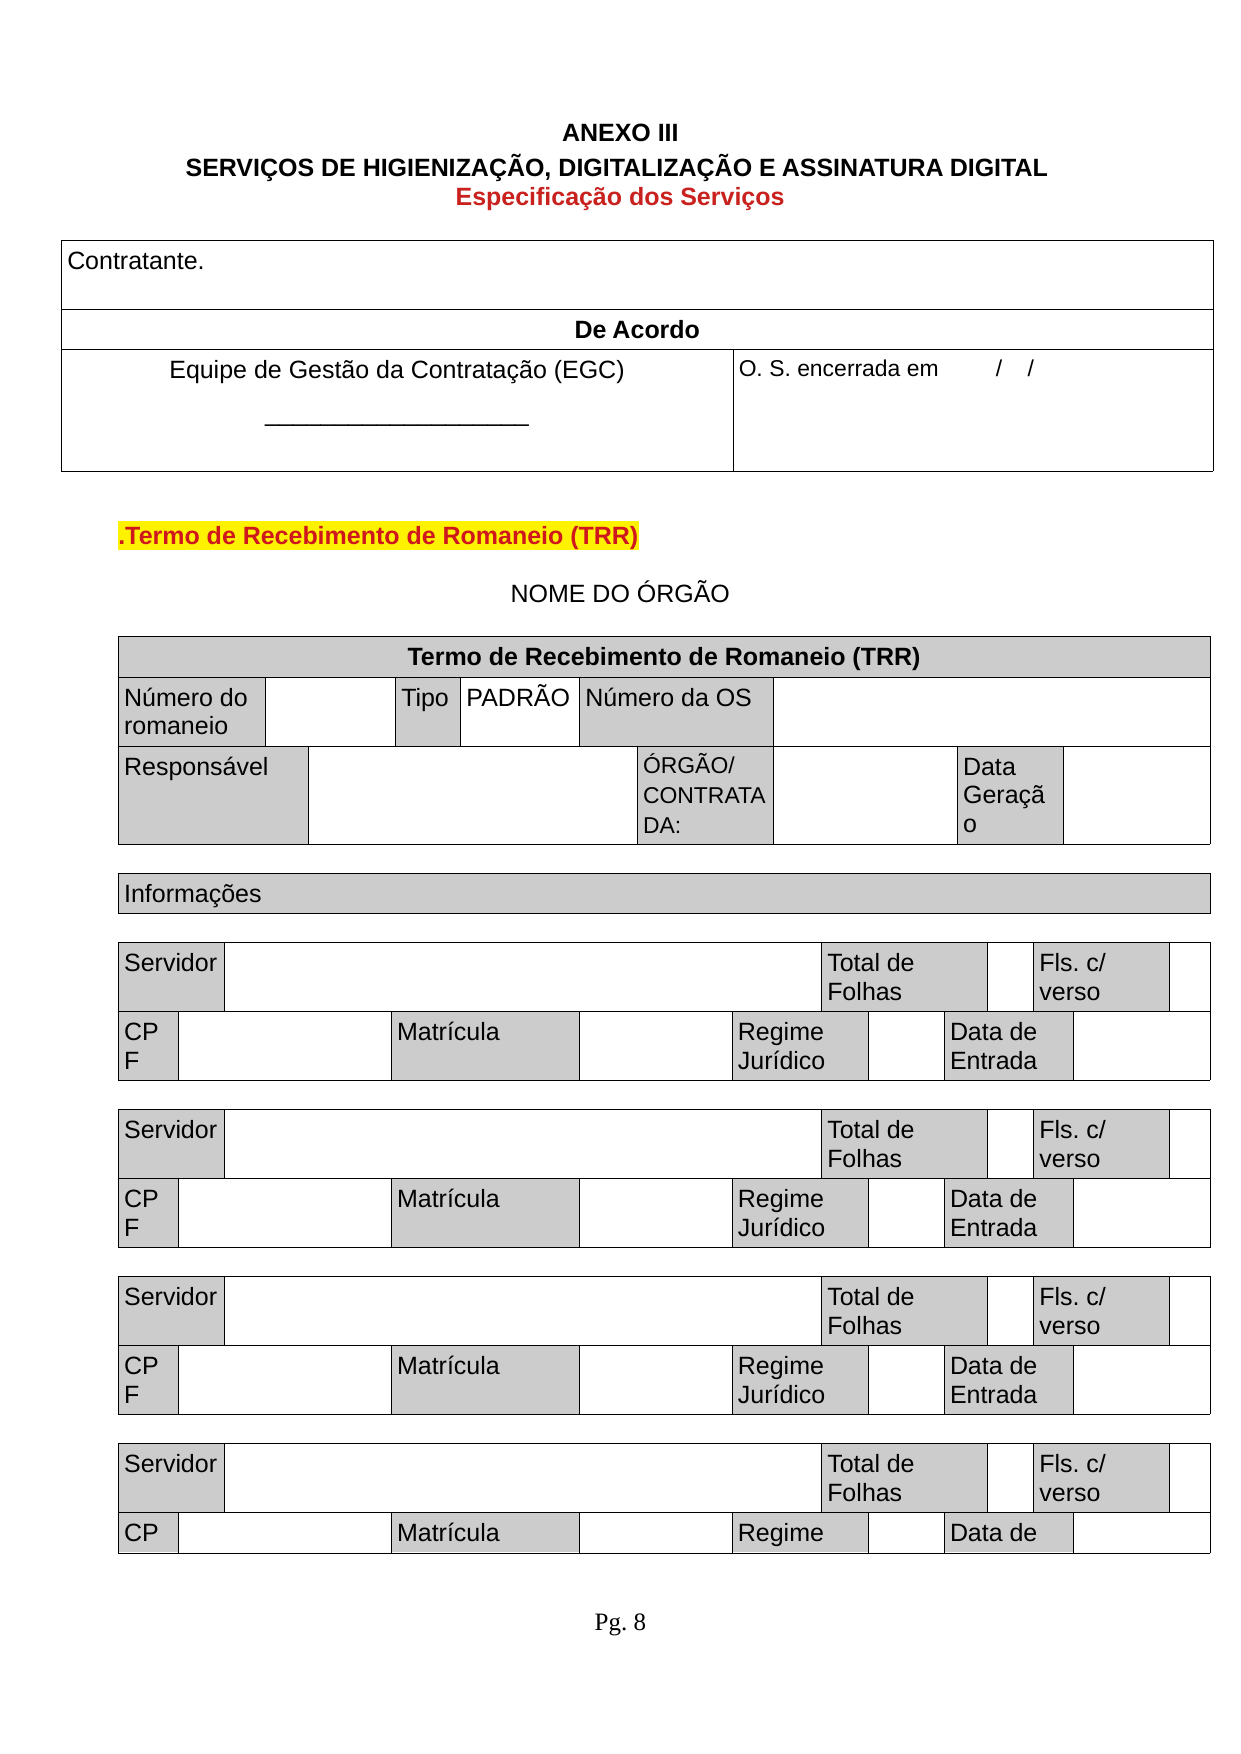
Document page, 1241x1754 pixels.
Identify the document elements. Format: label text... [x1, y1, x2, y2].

table_cell Matrícula [392, 1012, 579, 1080]
table_header Total de Folhas [822, 943, 987, 1011]
table_header [225, 1444, 821, 1512]
table_cell [266, 678, 395, 746]
table_cell CPF [119, 1179, 178, 1247]
table_cell [580, 1513, 732, 1552]
table_cell Regime Jurídico [733, 1012, 868, 1080]
table_header [988, 943, 1033, 1011]
table_cell Data de Entrada [945, 1012, 1073, 1080]
table_header [1170, 943, 1210, 1011]
table_cell Regime [733, 1513, 868, 1552]
table_cell [1074, 1179, 1210, 1247]
table_cell Data Geração [958, 747, 1063, 844]
table_header [225, 1277, 821, 1345]
table_cell Tipo [396, 678, 460, 746]
table_cell [869, 1012, 944, 1080]
table_cell Equipe de Gestão da Contratação (EGC) ___________________ [62, 350, 733, 471]
table_cell [580, 1012, 732, 1080]
table_cell [1074, 1513, 1210, 1552]
table_cell CPF [119, 1346, 178, 1414]
table_cell [774, 747, 957, 844]
table_cell [580, 1346, 732, 1414]
table_header [988, 1110, 1033, 1178]
table_header Servidor [119, 943, 224, 1011]
table_header [988, 1277, 1033, 1345]
table_cell [1064, 747, 1210, 844]
table_cell Regime Jurídico [733, 1346, 868, 1414]
table_header [225, 1110, 821, 1178]
table_header Total de Folhas [822, 1110, 987, 1178]
table_cell Matrícula [392, 1179, 579, 1247]
table_cell Número do romaneio [119, 678, 265, 746]
table_header Fls. c/ verso [1034, 1444, 1169, 1512]
table_cell PADRÃO [461, 678, 579, 746]
table_header [1170, 1277, 1210, 1345]
table_cell Responsável [119, 747, 308, 844]
table_header [1170, 1444, 1210, 1512]
table_cell De Acordo [62, 310, 1213, 349]
table_cell Contratante. [62, 241, 1213, 309]
table_cell [869, 1179, 944, 1247]
table_cell [1074, 1346, 1210, 1414]
table_header Termo de Recebimento de Romaneio (TRR) [119, 637, 1210, 677]
table_cell [580, 1179, 732, 1247]
table_cell [179, 1012, 391, 1080]
table_header [1170, 1110, 1210, 1178]
text .Termo de Recebimento de Romaneio (TRR) [118, 521, 1122, 550]
table_cell [869, 1513, 944, 1552]
table_cell [179, 1513, 391, 1552]
text NOME DO ÓRGÃO [118, 579, 1122, 608]
table_cell CP [119, 1513, 178, 1552]
table_header Fls. c/ verso [1034, 943, 1169, 1011]
table_header [225, 943, 821, 1011]
table_cell O. S. encerrada em / / [734, 350, 1213, 471]
table_cell [869, 1346, 944, 1414]
table_header Informações [119, 874, 1210, 913]
table_header Servidor [119, 1110, 224, 1178]
table_cell Data de Entrada [945, 1346, 1073, 1414]
table_cell [179, 1179, 391, 1247]
table_cell Data de [945, 1513, 1073, 1552]
table_cell ÓRGÃO/CONTRATADA: [638, 747, 773, 844]
table_cell [179, 1346, 391, 1414]
table_cell Data de Entrada [945, 1179, 1073, 1247]
table_cell Número da OS [580, 678, 773, 746]
table_cell Matrícula [392, 1513, 579, 1552]
table_header [988, 1444, 1033, 1512]
table_header Total de Folhas [822, 1444, 987, 1512]
table_cell [309, 747, 637, 844]
table_header Fls. c/ verso [1034, 1277, 1169, 1345]
table_cell [1074, 1012, 1210, 1080]
table_cell Matrícula [392, 1346, 579, 1414]
table_header Servidor [119, 1444, 224, 1512]
table_header Servidor [119, 1277, 224, 1345]
table_header Total de Folhas [822, 1277, 987, 1345]
table_cell CPF [119, 1012, 178, 1080]
table_cell [774, 678, 1210, 746]
table_header Fls. c/ verso [1034, 1110, 1169, 1178]
table_cell Regime Jurídico [733, 1179, 868, 1247]
